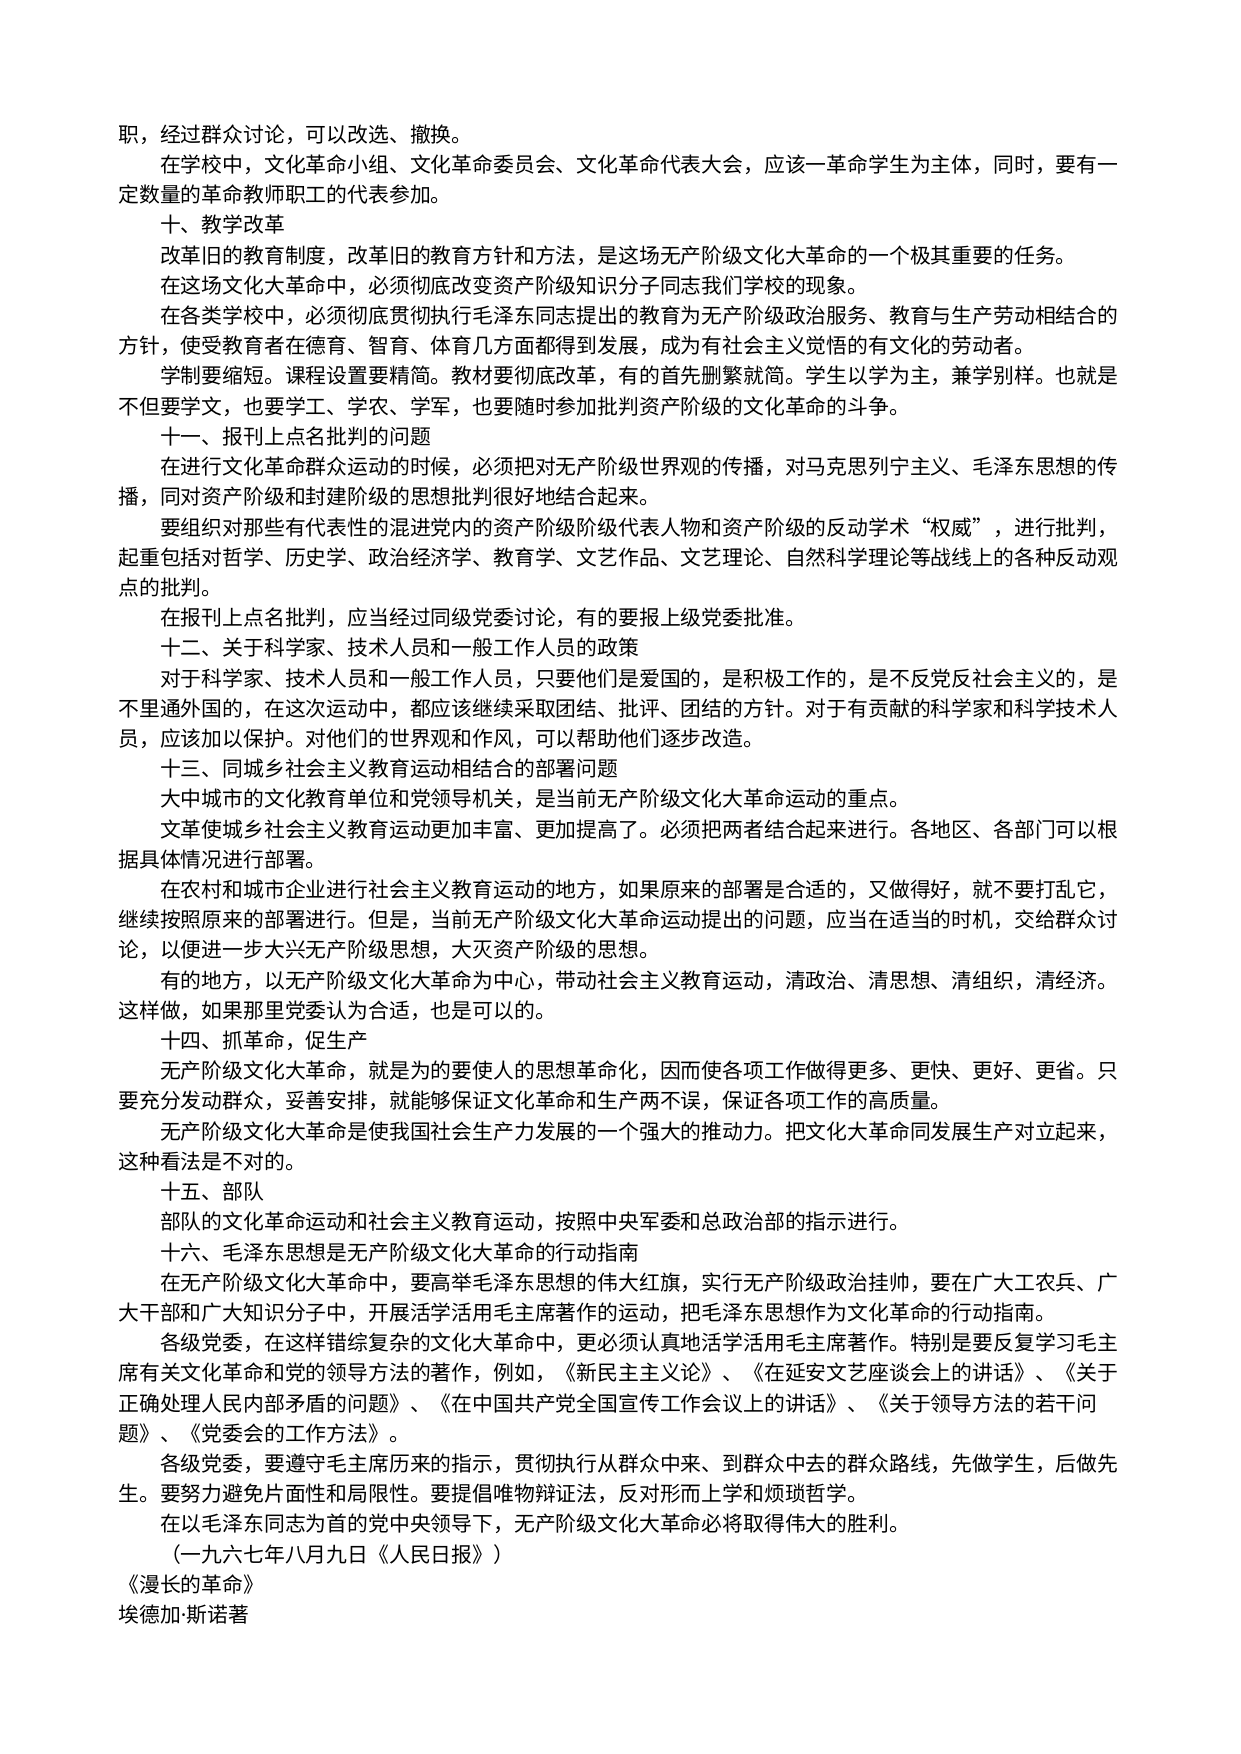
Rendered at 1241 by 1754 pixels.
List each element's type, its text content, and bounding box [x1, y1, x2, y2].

text 在这场文化大革命中，必须彻底改变资产阶级知识分子同志我们学校的现象。 [118, 269, 1122, 299]
text 在报刊上点名批判，应当经过同级党委讨论，有的要报上级党委批准。 [118, 601, 1122, 632]
text 有的地方，以无产阶级文化大革命为中心，带动社会主义教育运动，清政治、清思想、清组织，清经济。这样做，如果那里党委认为合适，也是可以的。 [118, 964, 1122, 1024]
text 在各类学校中，必须彻底贯彻执行毛泽东同志提出的教育为无产阶级政治服务、教育与生产劳动相结合的方针，使受教育者在德育、智育、体育几方面都得到发展，成为有社会主义觉悟的有文化的劳动者。 [118, 299, 1122, 360]
text 在无产阶级文化大革命中，要高举毛泽东思想的伟大红旗，实行无产阶级政治挂帅，要在广大工农兵、广大干部和广大知识分子中，开展活学活用毛主席著作的运动，把毛泽东思想作为文化革命的行动指南。 [118, 1266, 1122, 1326]
text 十四、抓革命，促生产 [118, 1024, 1122, 1054]
text 在学校中，文化革命小组、文化革命委员会、文化革命代表大会，应该一革命学生为主体，同时，要有一定数量的革命教师职工的代表参加。 [118, 148, 1122, 209]
text 改革旧的教育制度，改革旧的教育方针和方法，是这场无产阶级文化大革命的一个极其重要的任务。 [118, 239, 1122, 269]
text 学制要缩短。课程设置要精简。教材要彻底改革，有的首先删繁就简。学生以学为主，兼学别样。也就是不但要学文，也要学工、学农、学军，也要随时参加批判资产阶级的文化革命的斗争。 [118, 360, 1122, 420]
text 文革使城乡社会主义教育运动更加丰富、更加提高了。必须把两者结合起来进行。各地区、各部门可以根据具体情况进行部署。 [118, 813, 1122, 873]
text 要组织对那些有代表性的混进党内的资产阶级阶级代表人物和资产阶级的反动学术“权威”，进行批判，起重包括对哲学、历史学、政治经济学、教育学、文艺作品、文艺理论、自然科学理论等战线上的各种反动观点的批判。 [118, 511, 1122, 601]
text 十、教学改革 [118, 209, 1122, 239]
text 十五、部队 [118, 1175, 1122, 1206]
text 各级党委，要遵守毛主席历来的指示，贯彻执行从群众中来、到群众中去的群众路线，先做学生，后做先生。要努力避免片面性和局限性。要提倡唯物辩证法，反对形而上学和烦琐哲学。 [118, 1447, 1122, 1508]
text 职，经过群众讨论，可以改选、撤换。 [118, 118, 1122, 148]
text 各级党委，在这样错综复杂的文化大革命中，更必须认真地活学活用毛主席著作。特别是要反复学习毛主席有关文化革命和党的领导方法的著作，例如，《新民主主义论》、《在延安文艺座谈会上的讲话》、《关于正确处理人民内部矛盾的问题》、《在中国共产党全国宣传工作会议上的讲话》、《关于领导方法的若干问题》、《党委会的工作方法》。 [118, 1326, 1122, 1447]
text 埃德加·斯诺著 [118, 1598, 1122, 1629]
text 十二、关于科学家、技术人员和一般工作人员的政策 [118, 632, 1122, 662]
text 十三、同城乡社会主义教育运动相结合的部署问题 [118, 752, 1122, 783]
text 《漫长的革命》 [118, 1568, 1122, 1598]
text 十六、毛泽东思想是无产阶级文化大革命的行动指南 [118, 1236, 1122, 1266]
text 部队的文化革命运动和社会主义教育运动，按照中央军委和总政治部的指示进行。 [118, 1206, 1122, 1236]
text 十一、报刊上点名批判的问题 [118, 420, 1122, 450]
text 无产阶级文化大革命是使我国社会生产力发展的一个强大的推动力。把文化大革命同发展生产对立起来，这种看法是不对的。 [118, 1115, 1122, 1175]
text 在进行文化革命群众运动的时候，必须把对无产阶级世界观的传播，对马克思列宁主义、毛泽东思想的传播，同对资产阶级和封建阶级的思想批判很好地结合起来。 [118, 450, 1122, 511]
text 在农村和城市企业进行社会主义教育运动的地方，如果原来的部署是合适的，又做得好，就不要打乱它，继续按照原来的部署进行。但是，当前无产阶级文化大革命运动提出的问题，应当在适当的时机，交给群众讨论，以便进一步大兴无产阶级思想，大灭资产阶级的思想。 [118, 873, 1122, 964]
text 在以毛泽东同志为首的党中央领导下，无产阶级文化大革命必将取得伟大的胜利。 [118, 1508, 1122, 1538]
text （一九六七年八月九日《人民日报》） [118, 1538, 1122, 1568]
text 大中城市的文化教育单位和党领导机关，是当前无产阶级文化大革命运动的重点。 [118, 783, 1122, 813]
text 对于科学家、技术人员和一般工作人员，只要他们是爱国的，是积极工作的，是不反党反社会主义的，是不里通外国的，在这次运动中，都应该继续采取团结、批评、团结的方针。对于有贡献的科学家和科学技术人员，应该加以保护。对他们的世界观和作风，可以帮助他们逐步改造。 [118, 662, 1122, 752]
text 无产阶级文化大革命，就是为的要使人的思想革命化，因而使各项工作做得更多、更快、更好、更省。只要充分发动群众，妥善安排，就能够保证文化革命和生产两不误，保证各项工作的高质量。 [118, 1054, 1122, 1115]
